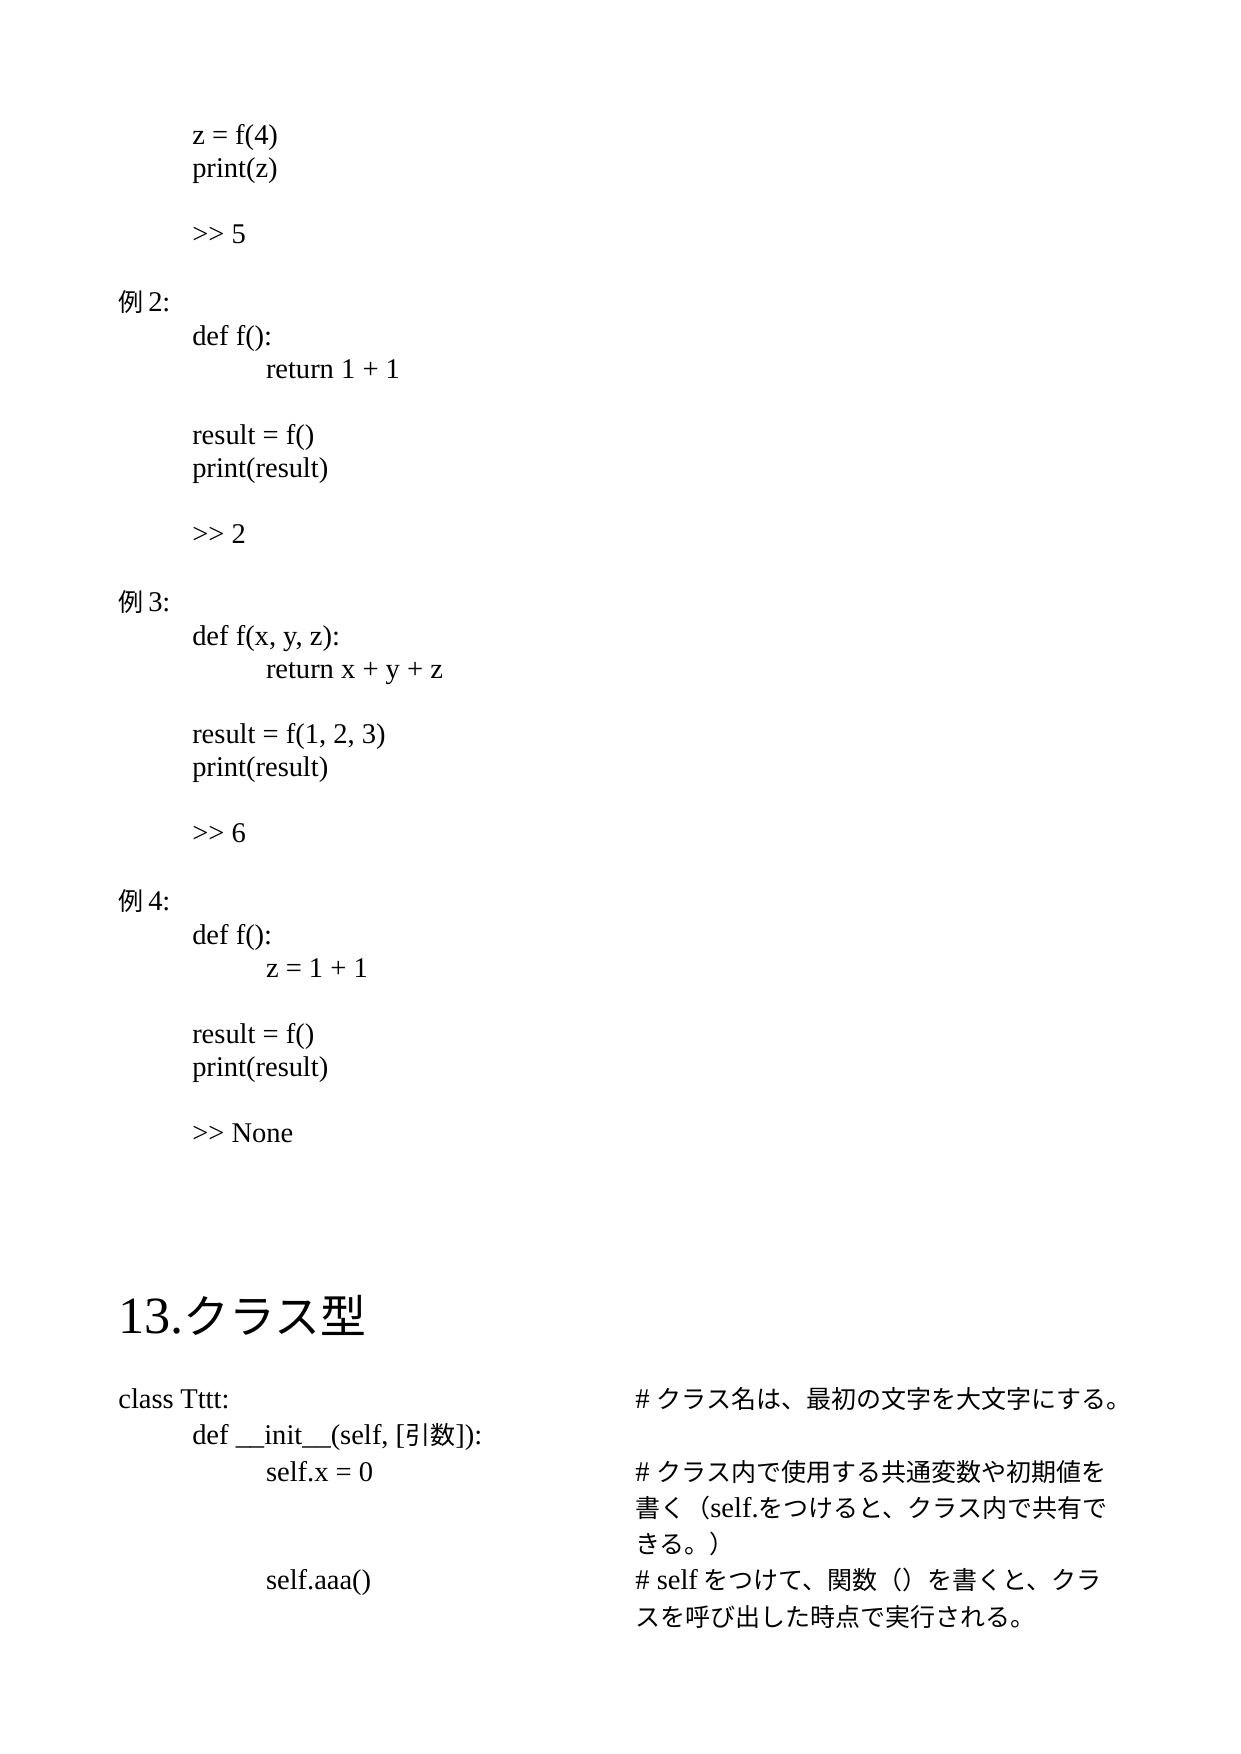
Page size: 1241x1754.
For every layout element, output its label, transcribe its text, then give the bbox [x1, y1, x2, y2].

text 13.クラス型 [118, 1280, 1122, 1347]
text 例4: [118, 882, 1122, 918]
text >> 5 [118, 217, 1122, 250]
text 例2: [118, 283, 1122, 319]
text result = f(1, 2, 3) [118, 717, 1122, 750]
text return x + y + z [118, 651, 1122, 684]
text print(z) [118, 151, 1122, 184]
text def __init__(self, [引数]): [118, 1416, 1122, 1452]
text return 1 + 1 [118, 352, 1122, 385]
text print(result) [118, 1050, 1122, 1083]
text self.x = 0 # クラス内で使用する共通変数や初期値を 書く（self.をつけると、クラス内で共有で きる。） [118, 1452, 1122, 1561]
text def f(x, y, z): [118, 618, 1122, 651]
text 例3: [118, 582, 1122, 618]
text z = 1 + 1 [118, 951, 1122, 984]
text z = f(4) [118, 118, 1122, 151]
text self.aaa() # selfをつけて、関数（）を書くと、クラ スを呼び出した時点で実行される。 [118, 1561, 1122, 1633]
text >> 6 [118, 816, 1122, 849]
text class Tttt: # クラス名は、最初の文字を大文字にする。 [118, 1379, 1122, 1416]
text >> None [118, 1116, 1122, 1148]
text result = f() [118, 1017, 1122, 1050]
text >> 2 [118, 516, 1122, 549]
text print(result) [118, 451, 1122, 483]
text def f(): [118, 319, 1122, 352]
text result = f() [118, 418, 1122, 451]
text def f(): [118, 918, 1122, 951]
text print(result) [118, 750, 1122, 783]
